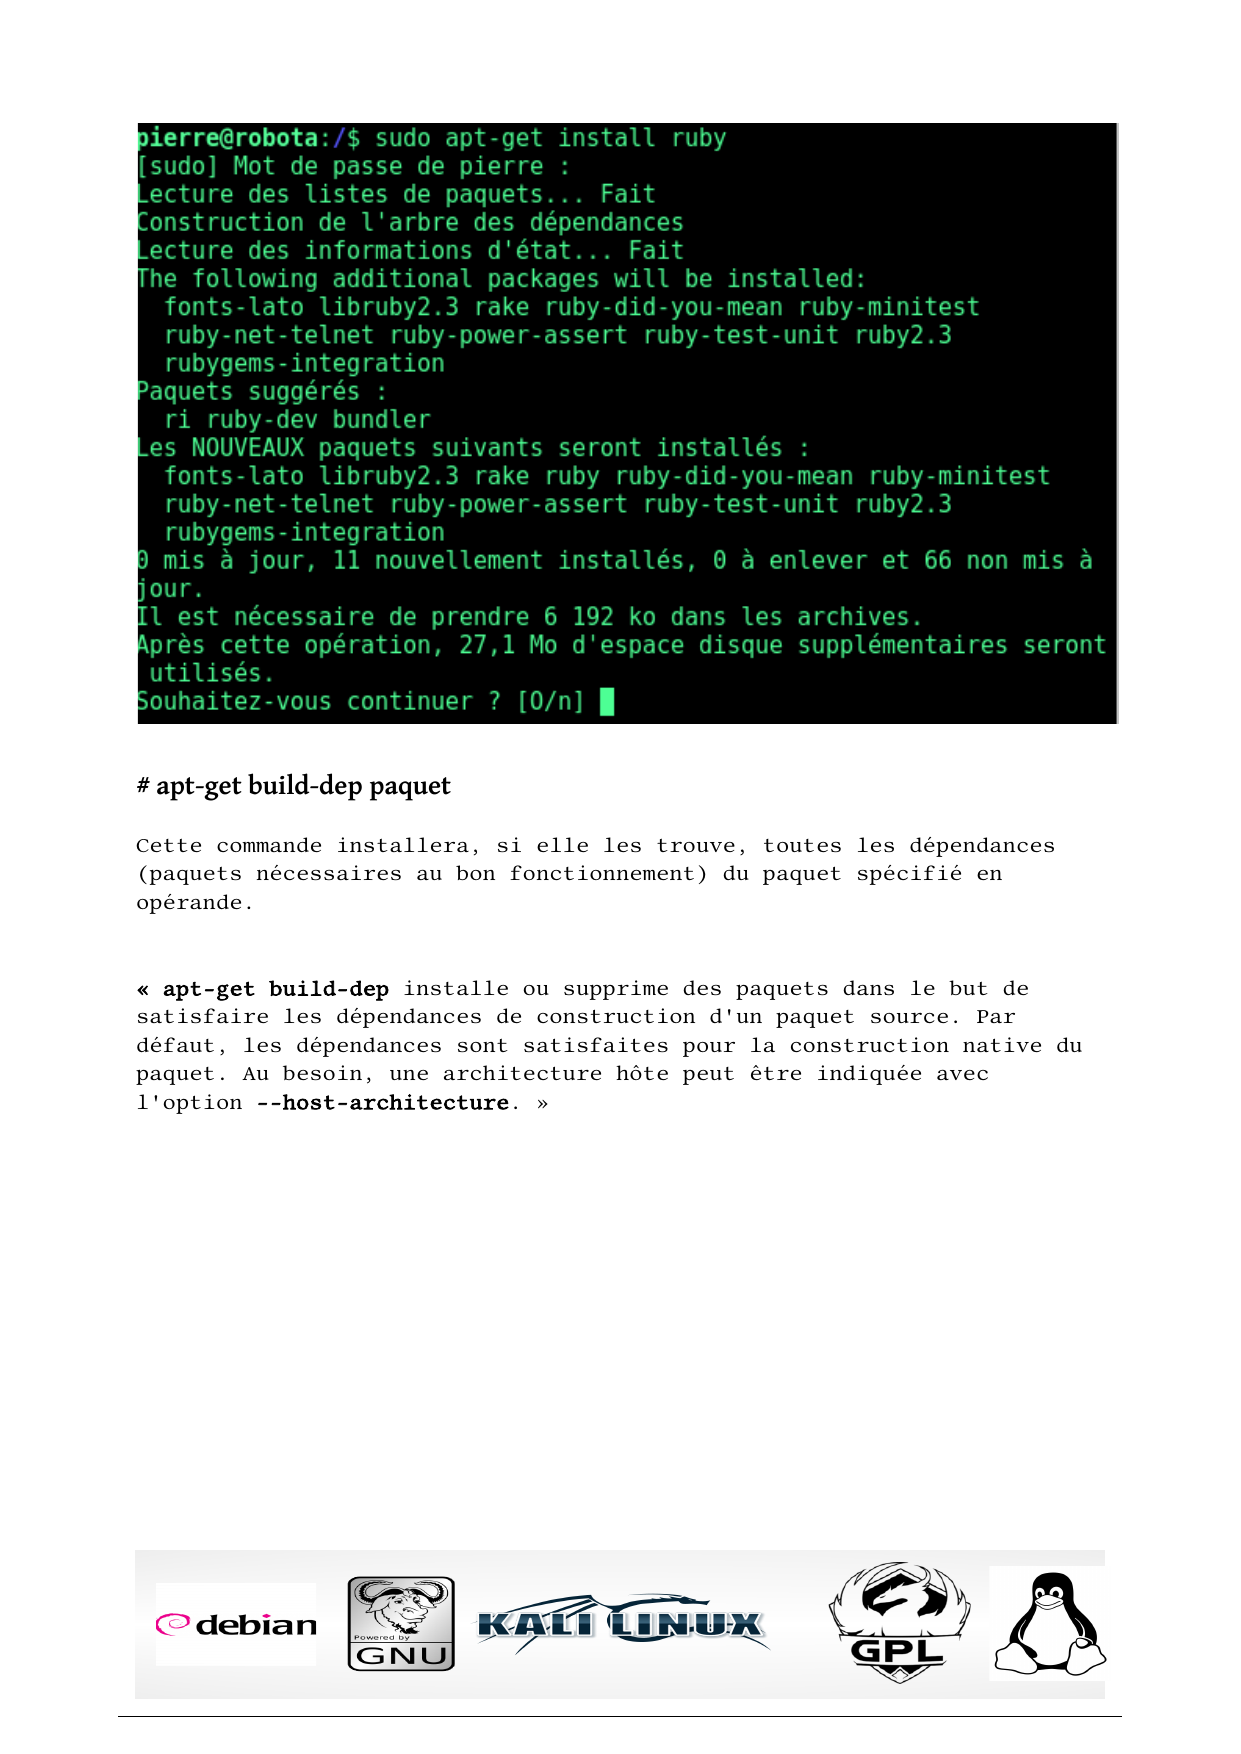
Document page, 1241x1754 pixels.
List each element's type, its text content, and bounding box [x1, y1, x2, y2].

picture [341, 1573, 782, 1674]
text Cette commande installera, si elle les trouve, toutes les dépendances (paquets nécessaires au bon fonctionnement) du paquet spécifié en opérande. [136, 834, 1104, 914]
picture [989, 1566, 1112, 1681]
picture [137, 123, 1119, 724]
picture [156, 1583, 317, 1666]
picture [828, 1562, 971, 1684]
text # apt-get build-dep paquet [136, 771, 1104, 802]
text « apt-get build-dep installe ou supprime des paquets dans le but de satisfaire les dépendances de construction d'un paquet source. Par défaut, les dépendances sont satisfaites pour la construction native du paquet. Au besoin, une architecture hôte peut être indiquée avec l'option --host-architecture. » [136, 977, 1104, 1114]
